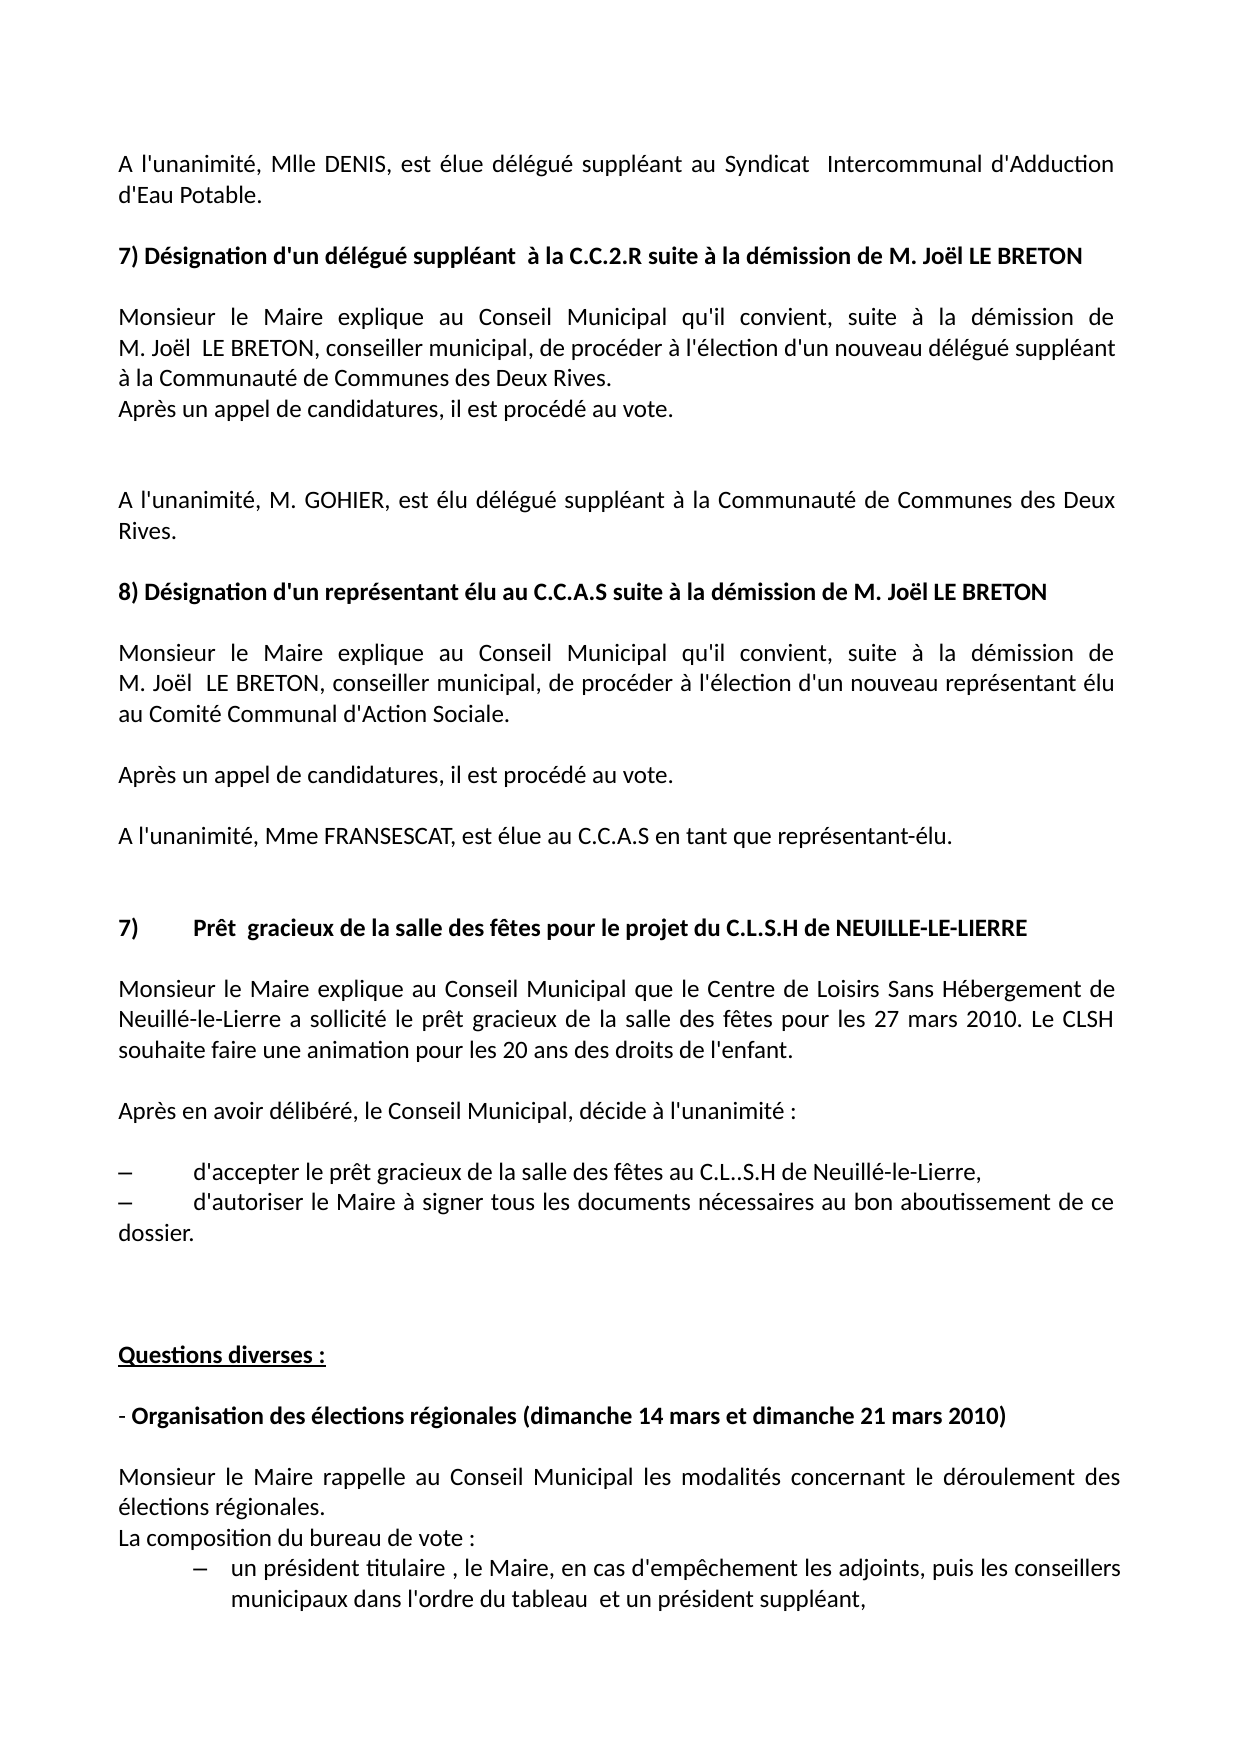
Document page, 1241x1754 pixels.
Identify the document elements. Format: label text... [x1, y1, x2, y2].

list d'accepter le prêt gracieux de la salle des fêtes au C.L..S.H de Neuillé-le-Lierre, [118, 1156, 1116, 1186]
text A l'unanimité, Mme FRANSESCAT, est élue au C.C.A.S en tant que représentant-élu. [118, 820, 1116, 851]
list 8) Désignation d'un représentant élu au C.C.A.S suite à la démission de M. Joël LE BRETON [118, 576, 1116, 606]
list d'autoriser le Maire à signer tous les documents nécessaires au bon aboutissement de ce dossier. [118, 1186, 1116, 1247]
list un président titulaire , le Maire, en cas d'empêchement les adjoints, puis les conseillers municipaux dans l'ordre du tableau et un président suppléant, [193, 1553, 1122, 1614]
text Questions diverses : [118, 1339, 1122, 1369]
text 7) Désignation d'un délégué suppléant à la C.C.2.R suite à la démission de M. Joël LE BRETON [118, 240, 1116, 271]
text Monsieur le Maire rappelle au Conseil Municipal les modalités concernant le déroulement des élections régionales. [118, 1461, 1122, 1522]
text - Organisation des élections régionales (dimanche 14 mars et dimanche 21 mars 2010) [118, 1400, 1122, 1431]
text A l'unanimité, Mlle DENIS, est élue délégué suppléant au Syndicat Intercommunal d'Adduction d'Eau Potable. [118, 149, 1116, 210]
text Monsieur le Maire explique au Conseil Municipal qu'il convient, suite à la démission de M. Joël LE BRETON, conseiller municipal, de procéder à l'élection d'un nouveau représentant élu au Comité Communal d'Action Sociale. [118, 637, 1116, 728]
text Après en avoir délibéré, le Conseil Municipal, décide à l'unanimité : [118, 1095, 1116, 1125]
text La composition du bureau de vote : [118, 1522, 1122, 1553]
text Après un appel de candidatures, il est procédé au vote. [118, 393, 1116, 423]
text Après un appel de candidatures, il est procédé au vote. [118, 759, 1116, 789]
text Monsieur le Maire explique au Conseil Municipal que le Centre de Loisirs Sans Hébergement de Neuillé-le-Lierre a sollicité le prêt gracieux de la salle des fêtes pour les 27 mars 2010. Le CLSH souhaite faire une animation pour les 20 ans des droits de l'enfant. [118, 973, 1116, 1064]
text Monsieur le Maire explique au Conseil Municipal qu'il convient, suite à la démission de M. Joël LE BRETON, conseiller municipal, de procéder à l'élection d'un nouveau délégué suppléant à la Communauté de Communes des Deux Rives. [118, 301, 1116, 393]
text A l'unanimité, M. GOHIER, est élu délégué suppléant à la Communauté de Communes des Deux Rives. [118, 484, 1116, 545]
list Prêt gracieux de la salle des fêtes pour le projet du C.L.S.H de NEUILLE-LE-LIERRE [118, 912, 1116, 942]
